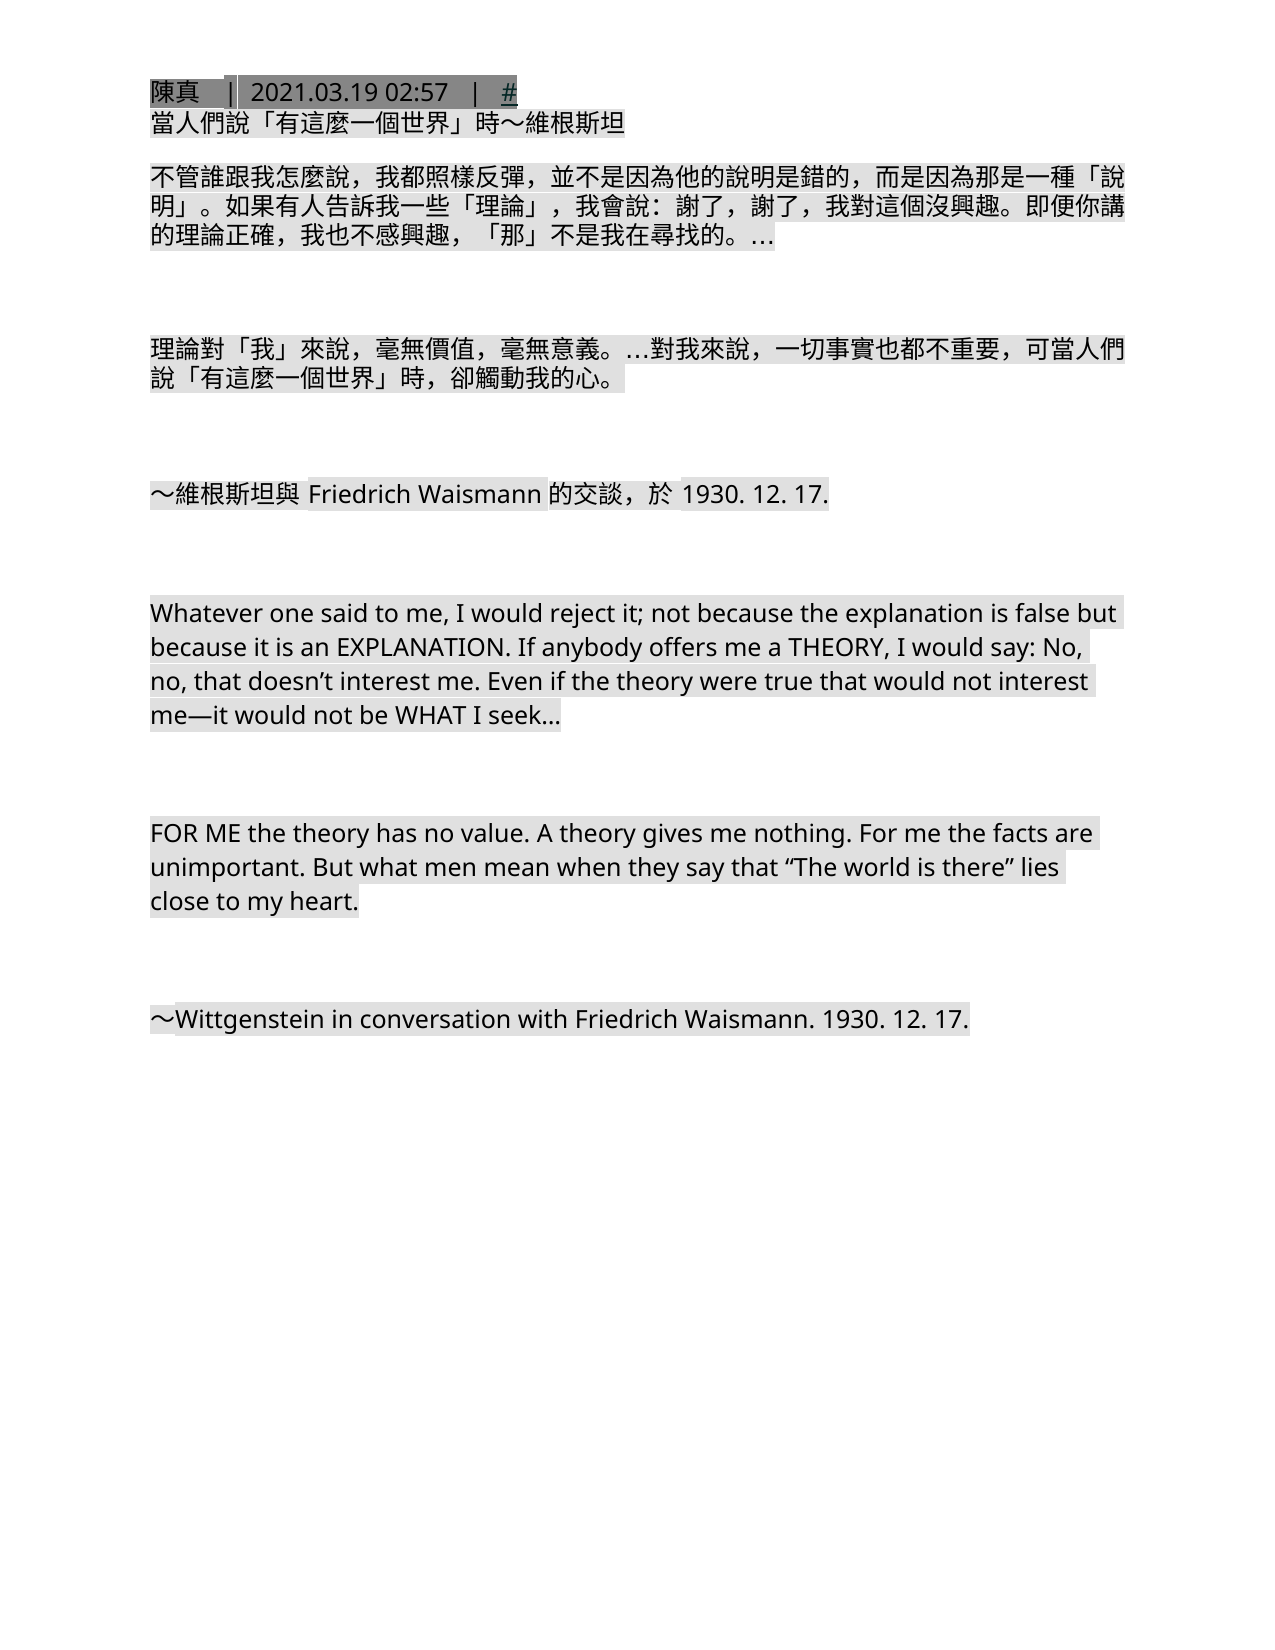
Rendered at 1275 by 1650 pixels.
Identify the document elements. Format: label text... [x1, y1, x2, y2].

text FOR ME the theory has no value. A theory gives me nothing. For me the facts are unimportant. But what men mean when they say that “The world is there” lies close to my heart. [150, 816, 1125, 918]
text 理論對「我」來說，毫無價值，毫無意義。…對我來說，一切事實也都不重要，可當人們說「有這麼一個世界」時，卻觸動我的心。 [150, 335, 1125, 393]
text ～維根斯坦與 Friedrich Waismann 的交談，於 1930. 12. 17. [150, 477, 1125, 511]
text 當人們說「有這麼一個世界」時～維根斯坦 [150, 109, 1125, 138]
text 不管誰跟我怎麼說，我都照樣反彈，並不是因為他的說明是錯的，而是因為那是一種「說明」。如果有人告訴我一些「理論」，我會說：謝了，謝了，我對這個沒興趣。即便你講的理論正確，我也不感興趣，「那」不是我在尋找的。… [150, 163, 1125, 251]
text Whatever one said to me, I would reject it; not because the explanation is false but because it is an EXPLANATION. If anybody offers me a THEORY, I would say: No, no, that doesn’t interest me. Even if the theory were true that would not interest me—it would not be WHAT I seek… [150, 595, 1125, 732]
text ～Wittgenstein in conversation with Friedrich Waismann. 1930. 12. 17. [150, 1002, 1125, 1036]
text 陳真 | 2021.03.19 02:57 | # [150, 75, 1125, 109]
